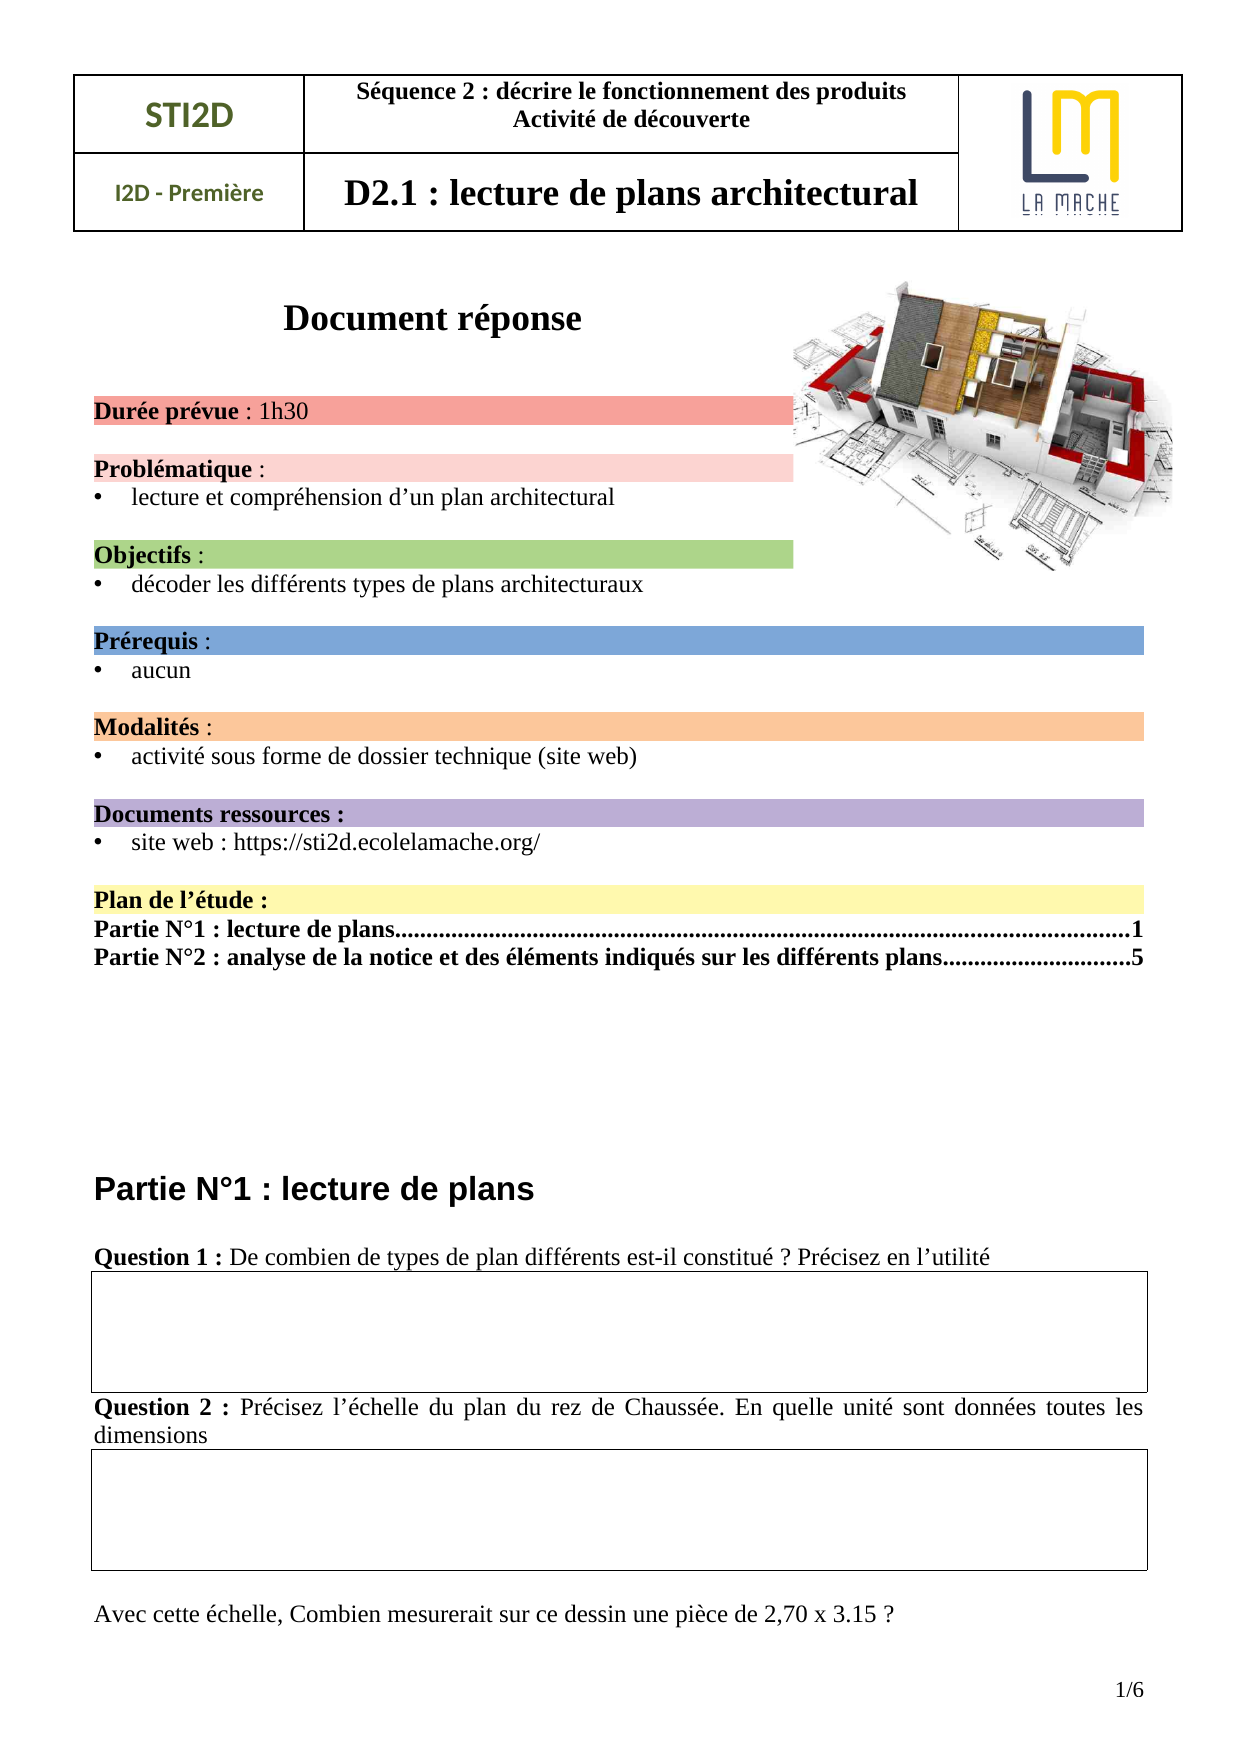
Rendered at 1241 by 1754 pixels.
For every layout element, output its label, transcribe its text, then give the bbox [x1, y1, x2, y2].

picture [793, 267, 1173, 571]
text Avec cette échelle, Combien mesurerait sur ce dessin une pièce de 2,70 x 3.15 ? [94, 1599, 1144, 1628]
text Partie N°2 : analyse de la notice et des éléments indiqués sur les différents plans 5 [94, 942, 1144, 971]
picture [1011, 83, 1129, 218]
text Plan de l’étude : [94, 885, 1144, 914]
text Document réponse [94, 296, 793, 339]
list site web : https://sti2d.ecolelamache.org/ [94, 827, 1144, 856]
list aucun [94, 655, 1144, 684]
text Question 1 : De combien de types de plan différents est-il constitué ? Précisez en l’utilité [94, 1242, 1144, 1271]
list activité sous forme de dossier technique (site web) [94, 741, 1144, 770]
subtitle Partie N°1 : lecture de plans [94, 1169, 1144, 1207]
text Problématique : [94, 454, 793, 482]
text Partie N°1 : lecture de plans 1 [94, 914, 1144, 942]
text Modalités : [94, 712, 1144, 741]
text Objectifs : [94, 540, 793, 569]
list décoder les différents types de plans architecturaux [94, 569, 1144, 597]
text Prérequis : [94, 626, 1144, 655]
text Question 2 : Précisez l’échelle du plan du rez de Chaussée. En quelle unité sont données toutes les dimensions [94, 1393, 1144, 1449]
list lecture et compréhension d’un plan architectural [94, 482, 793, 511]
text Documents ressources : [94, 799, 1144, 827]
text Durée prévue : 1h30 [94, 396, 793, 425]
